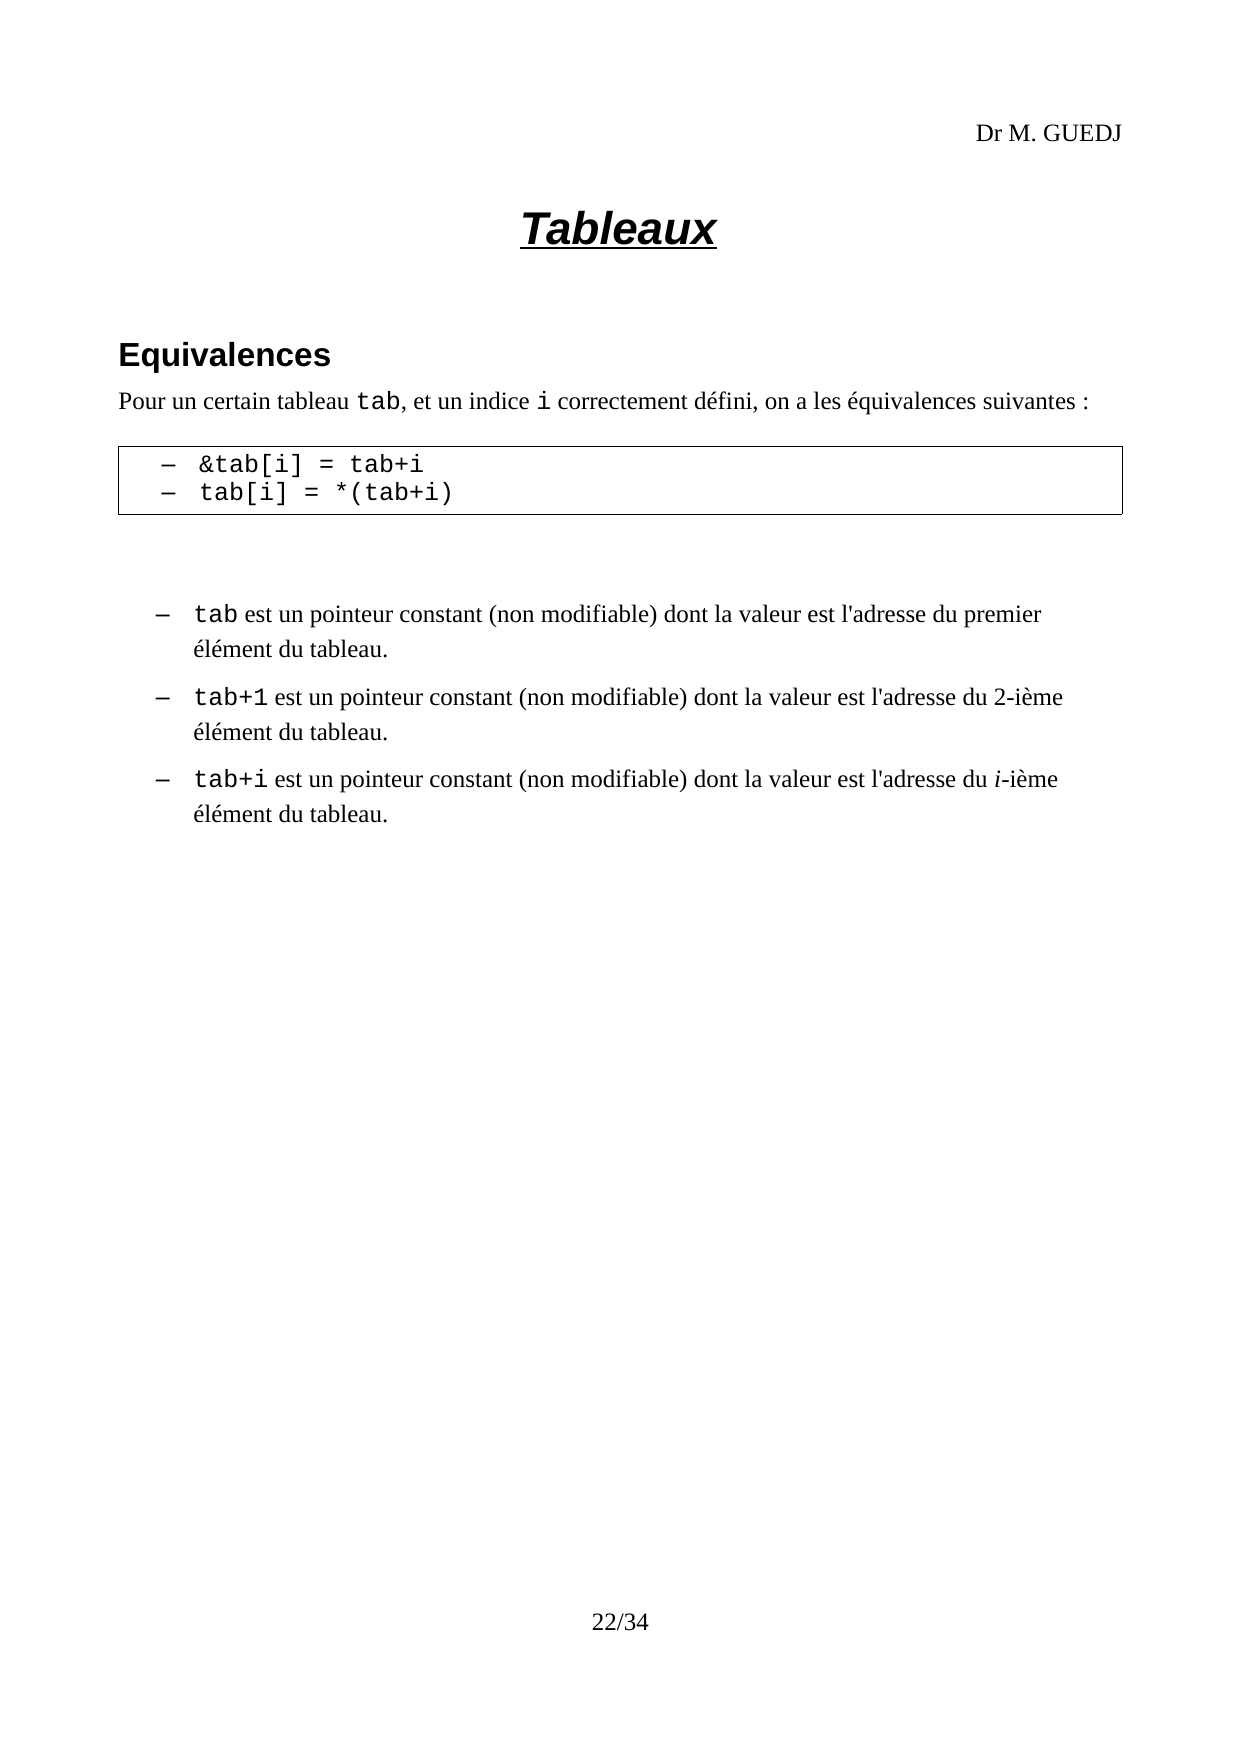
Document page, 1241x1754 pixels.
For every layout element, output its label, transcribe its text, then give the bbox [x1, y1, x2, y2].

list tab est un pointeur constant (non modifiable) dont la valeur est l'adresse du premier élément du tableau. [156, 599, 1122, 663]
subtitle Tableaux [118, 201, 1122, 254]
list tab+i est un pointeur constant (non modifiable) dont la valeur est l'adresse du i-ième élément du tableau. [156, 764, 1122, 828]
subtitle Equivalences [118, 335, 1122, 373]
list tab+1 est un pointeur constant (non modifiable) dont la valeur est l'adresse du 2-ième élément du tableau. [156, 682, 1122, 745]
table_header &tab[i] = tab+i tab[i] = *(tab+i) [119, 447, 1122, 514]
text Pour un certain tableau tab, et un indice i correctement défini, on a les équivalences suivantes : [118, 386, 1122, 417]
